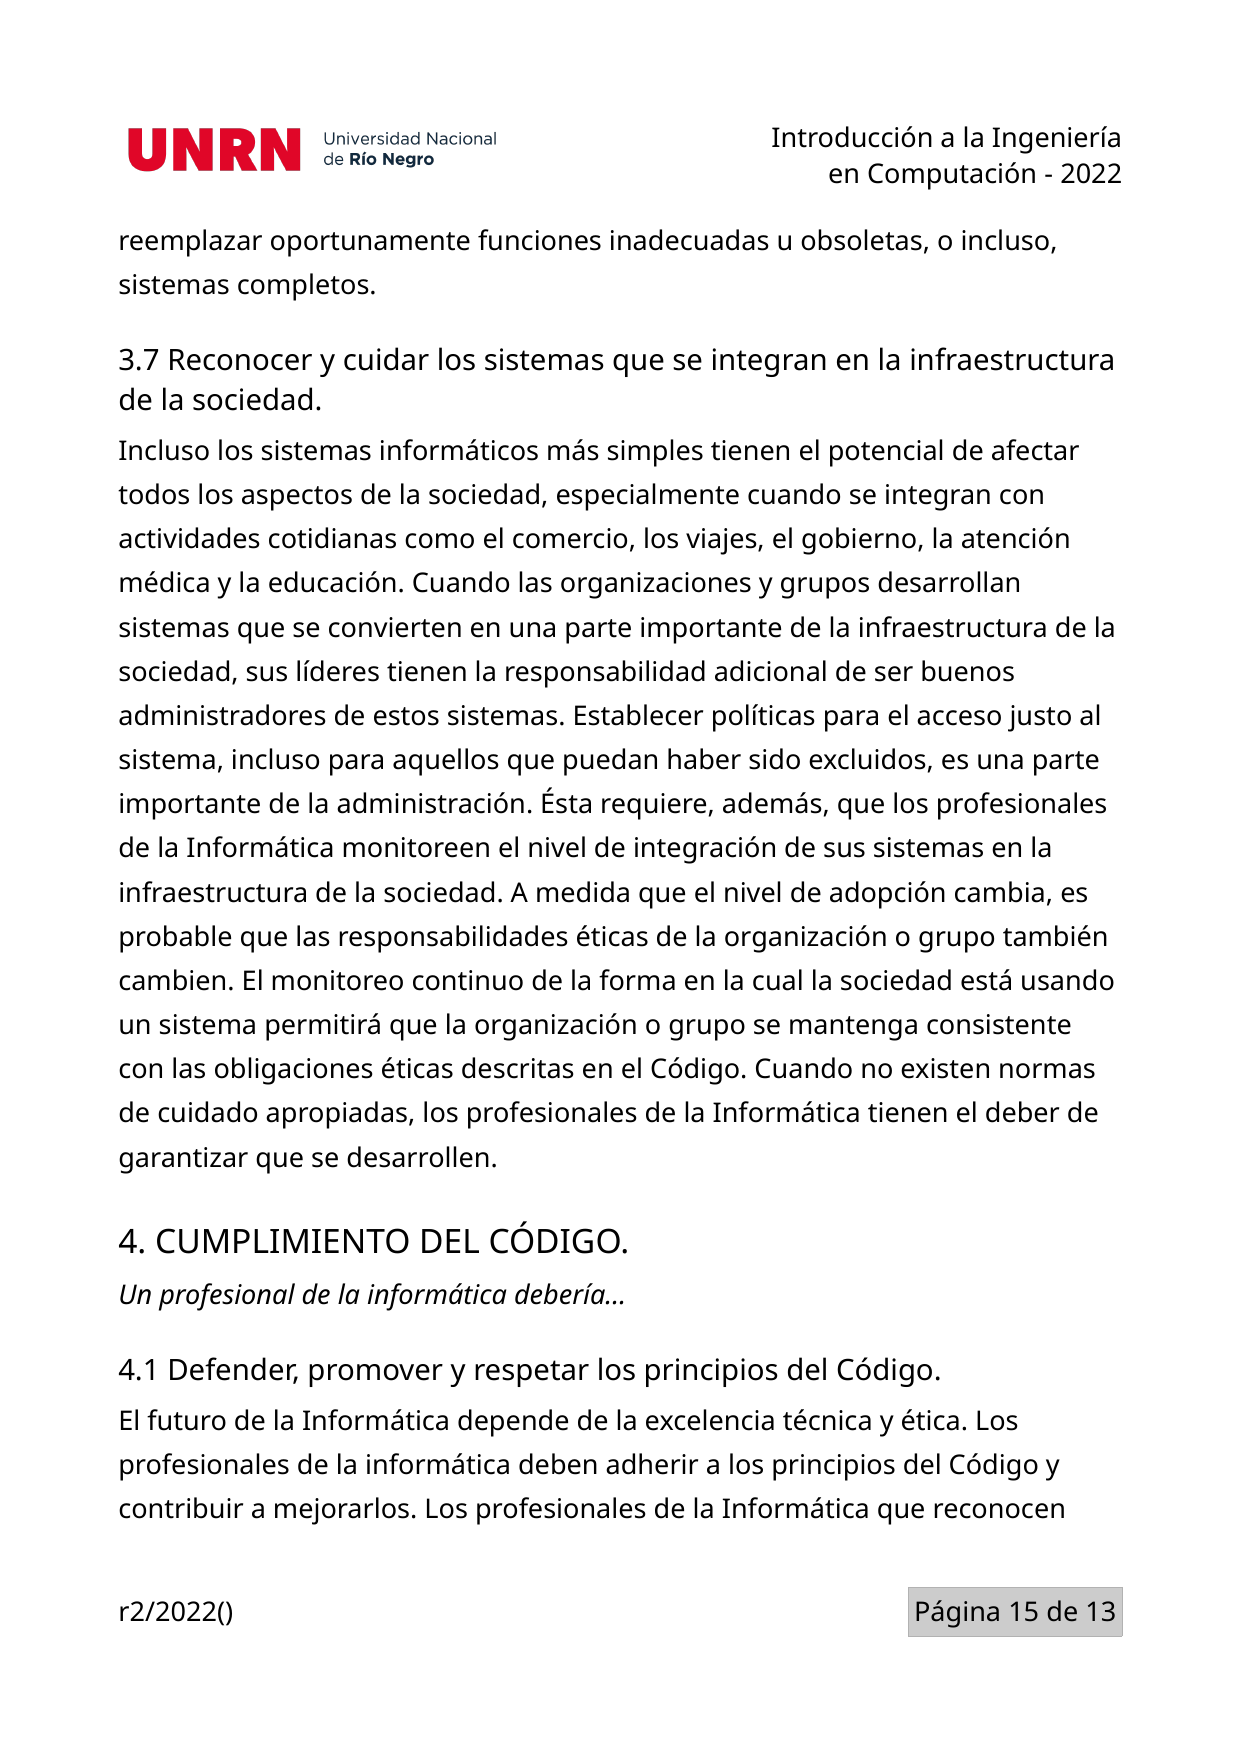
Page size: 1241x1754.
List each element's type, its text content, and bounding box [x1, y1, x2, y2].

text reemplazar oportunamente funciones inadecuadas u obsoletas, o incluso, sistemas completos. [118, 221, 1122, 302]
picture [118, 118, 505, 180]
text Un profesional de la informática debería... [118, 1276, 1122, 1313]
text Incluso los sistemas informáticos más simples tienen el potencial de afectar todos los aspectos de la sociedad, especialmente cuando se integran con actividades cotidianas como el comercio, los viajes, el gobierno, la atención médica y la educación. Cuando las organizaciones y grupos desarrollan sistemas que se convierten en una parte importante de la infraestructura de la sociedad, sus líderes tienen la responsabilidad adicional de ser buenos administradores de estos sistemas. Establecer políticas para el acceso justo al sistema, incluso para aquellos que puedan haber sido excluidos, es una parte importante de la administración. Ésta requiere, además, que los profesionales de la Informática monitoreen el nivel de integración de sus sistemas en la infraestructura de la sociedad. A medida que el nivel de adopción cambia, es probable que las responsabilidades éticas de la organización o grupo también cambien. El monitoreo continuo de la forma en la cual la sociedad está usando un sistema permitirá que la organización o grupo se mantenga consistente con las obligaciones éticas descritas en el Código. Cuando no existen normas de cuidado apropiadas, los profesionales de la Informática tienen el deber de garantizar que se desarrollen. [118, 431, 1122, 1175]
subtitle 4. CUMPLIMIENTO DEL CÓDIGO. [118, 1218, 1122, 1263]
subtitle 3.7 Reconocer y cuidar los sistemas que se integran en la infraestructura de la sociedad. [118, 339, 1122, 419]
text El futuro de la Informática depende de la excelencia técnica y ética. Los profesionales de la informática deben adherir a los principios del Código y contribuir a mejorarlos. Los profesionales de la Informática que reconocen [118, 1402, 1122, 1527]
subtitle 4.1 Defender, promover y respetar los principios del Código. [118, 1349, 1122, 1389]
